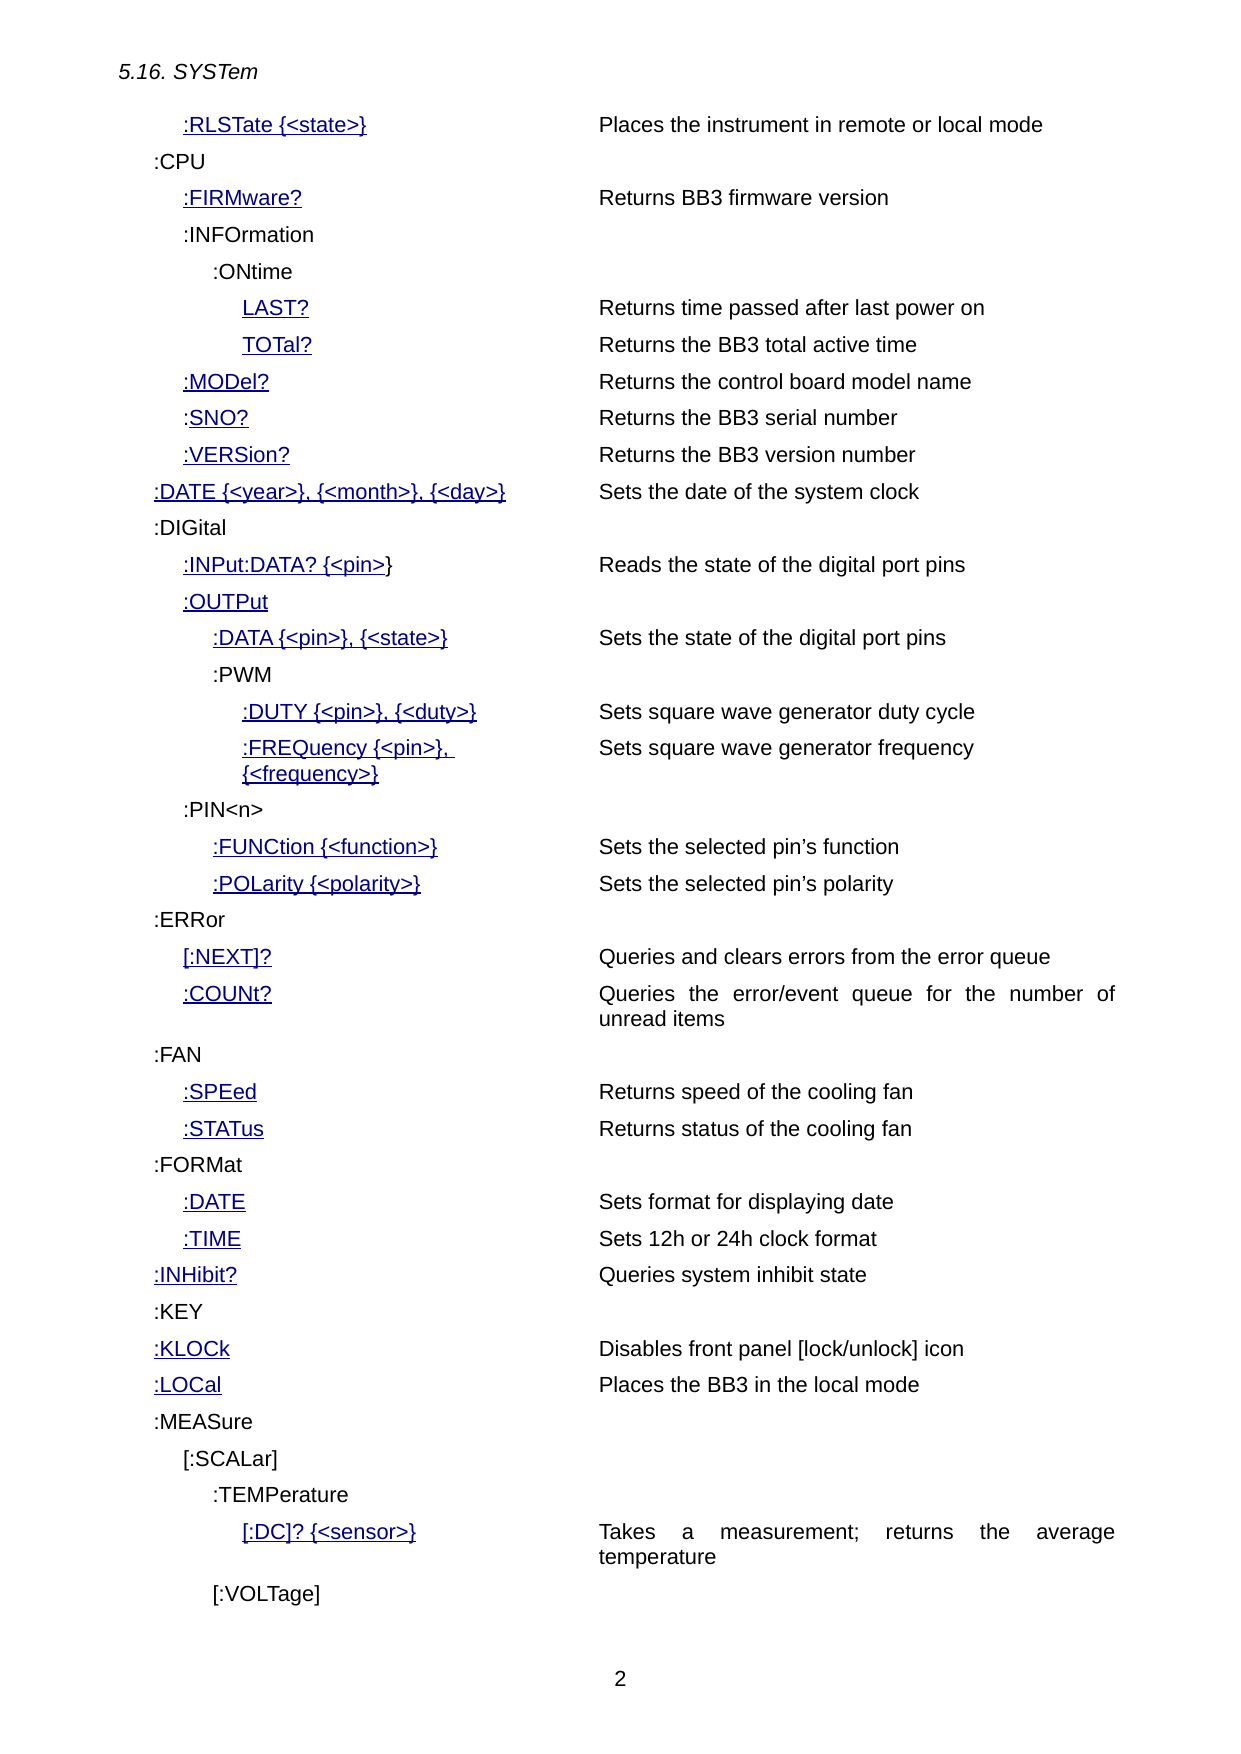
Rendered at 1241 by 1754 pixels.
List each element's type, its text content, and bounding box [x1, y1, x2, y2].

table_cell :DIGital [118, 510, 593, 546]
table_cell [593, 253, 1122, 289]
table_cell :INFOrmation [118, 216, 593, 253]
table_cell :MEASure [118, 1403, 593, 1440]
table_cell :FORMat [118, 1147, 593, 1183]
table_cell Sets square wave generator duty cycle [593, 693, 1122, 729]
table_cell Sets the selected pin’s function [593, 828, 1122, 865]
table_cell :STATus [118, 1110, 593, 1147]
table_cell Queries the error/event queue for the number of unread items [593, 975, 1122, 1037]
table_cell :MODel? [118, 363, 593, 399]
table_cell [593, 1403, 1122, 1440]
table_cell Sets the state of the digital port pins [593, 620, 1122, 656]
table_cell [593, 656, 1122, 693]
table_cell [593, 1037, 1122, 1073]
table_cell Disables front panel [lock/unlock] icon [593, 1330, 1122, 1367]
table_cell :CPU [118, 143, 593, 179]
table_cell :FREQuency {<pin>}, {<frequency>} [118, 730, 593, 791]
table_cell LAST? [118, 290, 593, 326]
table_cell [593, 1575, 1122, 1612]
table_cell :TIME [118, 1220, 593, 1257]
table_cell [593, 1147, 1122, 1183]
table_cell Returns BB3 firmware version [593, 180, 1122, 216]
table_cell [:VOLTage] [118, 1575, 593, 1612]
table_cell :SNO? [118, 400, 593, 436]
table_cell Returns time passed after last power on [593, 290, 1122, 326]
table_cell Returns speed of the cooling fan [593, 1073, 1122, 1110]
table_cell TOTal? [118, 326, 593, 363]
table_cell :PWM [118, 656, 593, 693]
table_cell [:DC]? {<sensor>} [118, 1513, 593, 1575]
table_cell Takes a measurement; returns the average temperature [593, 1513, 1122, 1575]
table_cell :FIRMware? [118, 180, 593, 216]
table_cell Sets 12h or 24h clock format [593, 1220, 1122, 1257]
table_cell [593, 1477, 1122, 1513]
table_cell :INHibit? [118, 1257, 593, 1293]
table_cell Returns the control board model name [593, 363, 1122, 399]
table_cell Returns the BB3 version number [593, 436, 1122, 473]
table_cell :KLOCk [118, 1330, 593, 1367]
table_cell [593, 143, 1122, 179]
table_cell [593, 1440, 1122, 1477]
table_cell :SPEed [118, 1073, 593, 1110]
table_cell :DATA {<pin>}, {<state>} [118, 620, 593, 656]
table_cell :PIN<n> [118, 791, 593, 828]
table_cell :DATE {<year>}, {<month>}, {<day>} [118, 473, 593, 509]
table_cell :FAN [118, 1037, 593, 1073]
table_cell :LOCal [118, 1367, 593, 1403]
table_cell Places the instrument in remote or local mode [593, 106, 1122, 143]
table_cell :VERSion? [118, 436, 593, 473]
table_cell :ONtime [118, 253, 593, 289]
table_cell Sets the date of the system clock [593, 473, 1122, 509]
table_cell :KEY [118, 1293, 593, 1330]
table_cell :ERRor [118, 901, 593, 938]
table_cell Queries and clears errors from the error queue [593, 938, 1122, 975]
table_cell [593, 791, 1122, 828]
table_cell Sets square wave generator frequency [593, 730, 1122, 791]
table_cell :DUTY {<pin>}, {<duty>} [118, 693, 593, 729]
table_cell Returns the BB3 total active time [593, 326, 1122, 363]
table_cell :COUNt? [118, 975, 593, 1037]
table_cell :FUNCtion {<function>} [118, 828, 593, 865]
table_cell [593, 583, 1122, 619]
table_cell :TEMPerature [118, 1477, 593, 1513]
table_cell Sets the selected pin’s polarity [593, 865, 1122, 901]
table_cell [593, 1293, 1122, 1330]
table_cell :RLSTate {<state>} [118, 106, 593, 143]
table_cell [593, 216, 1122, 253]
table_cell Returns status of the cooling fan [593, 1110, 1122, 1147]
table_cell :POLarity {<polarity>} [118, 865, 593, 901]
table_cell :OUTPut [118, 583, 593, 619]
table_cell [593, 510, 1122, 546]
table_cell Reads the state of the digital port pins [593, 546, 1122, 583]
table_cell Returns the BB3 serial number [593, 400, 1122, 436]
table_cell [593, 901, 1122, 938]
table_cell [:NEXT]? [118, 938, 593, 975]
table_cell :INPut:DATA? {<pin>} [118, 546, 593, 583]
table_cell [:SCALar] [118, 1440, 593, 1477]
table_cell Sets format for displaying date [593, 1183, 1122, 1220]
table_cell Places the BB3 in the local mode [593, 1367, 1122, 1403]
table_cell Queries system inhibit state [593, 1257, 1122, 1293]
table_cell :DATE [118, 1183, 593, 1220]
